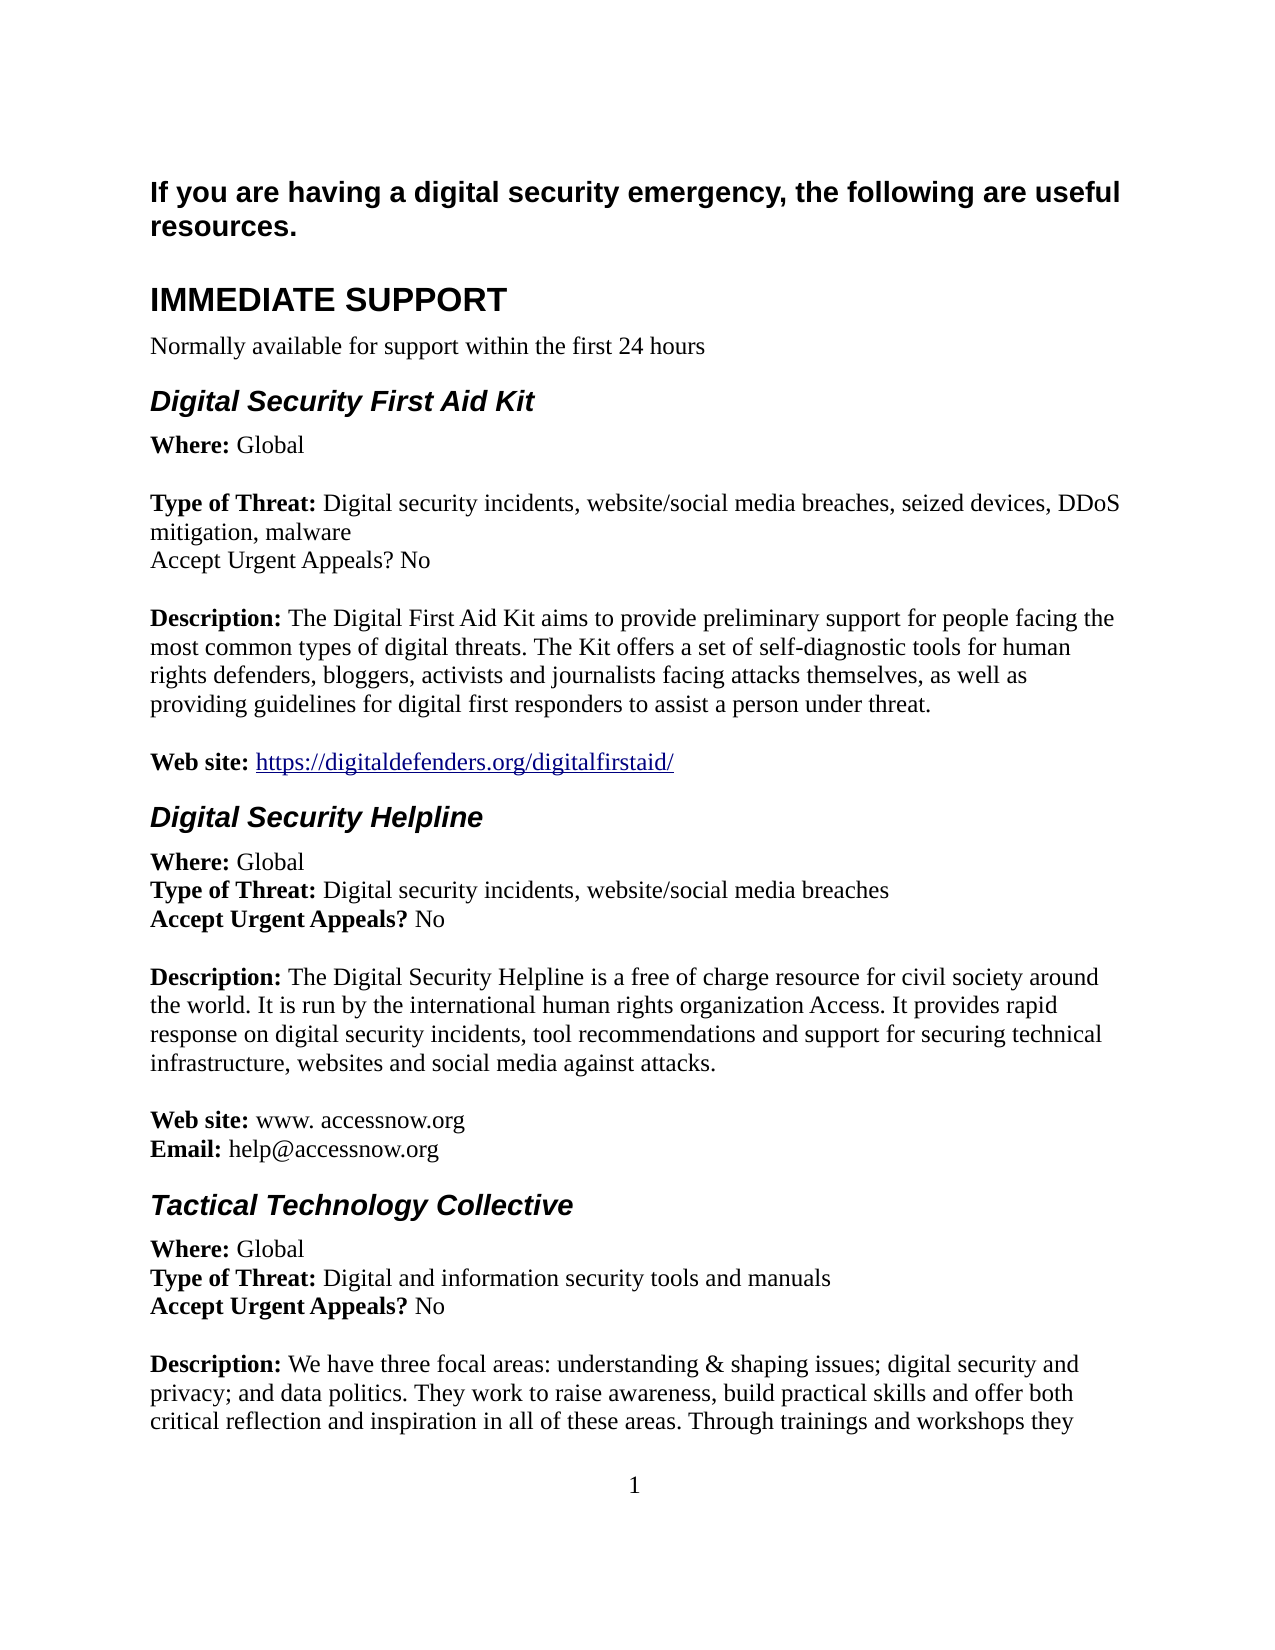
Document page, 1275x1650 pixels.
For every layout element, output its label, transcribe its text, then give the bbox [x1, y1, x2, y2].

subtitle Digital Security Helpline [150, 801, 1125, 834]
text Where: Global Type of Threat: Digital and information security tools and manuals Accept Urgent Appeals? No Description: We have three focal areas: understanding & shaping issues; digital security and privacy; and data politics. They work to raise awareness, build practical skills and offer both critical reflection and inspiration in all of these areas. Through trainings and workshops they [150, 1234, 1125, 1435]
text Normally available for support within the first 24 hours [150, 331, 1125, 359]
subtitle If you are having a digital security emergency, the following are useful resources. [150, 175, 1125, 242]
subtitle Digital Security First Aid Kit [150, 384, 1125, 418]
text Where: Global Type of Threat: Digital security incidents, website/social media breaches, seized devices, DDoS mitigation, malware Accept Urgent Appeals? No Description: The Digital First Aid Kit aims to provide preliminary support for people facing the most common types of digital threats. The Kit offers a set of self-diagnostic tools for human rights defenders, bloggers, activists and journalists facing attacks themselves, as well as providing guidelines for digital first responders to assist a person under threat. Web site: https://digitaldefenders.org/digitalfirstaid/ [150, 431, 1125, 776]
text Where: Global Type of Threat: Digital security incidents, website/social media breaches Accept Urgent Appeals? No Description: The Digital Security Helpline is a free of charge resource for civil society around the world. It is run by the international human rights organization Access. It provides rapid response on digital security incidents, tool recommendations and support for securing technical infrastructure, websites and social media against attacks. Web site: www. accessnow.org Email: help@accessnow.org [150, 847, 1125, 1163]
subtitle Tactical Technology Collective [150, 1188, 1125, 1221]
subtitle IMMEDIATE SUPPORT [150, 279, 1125, 318]
